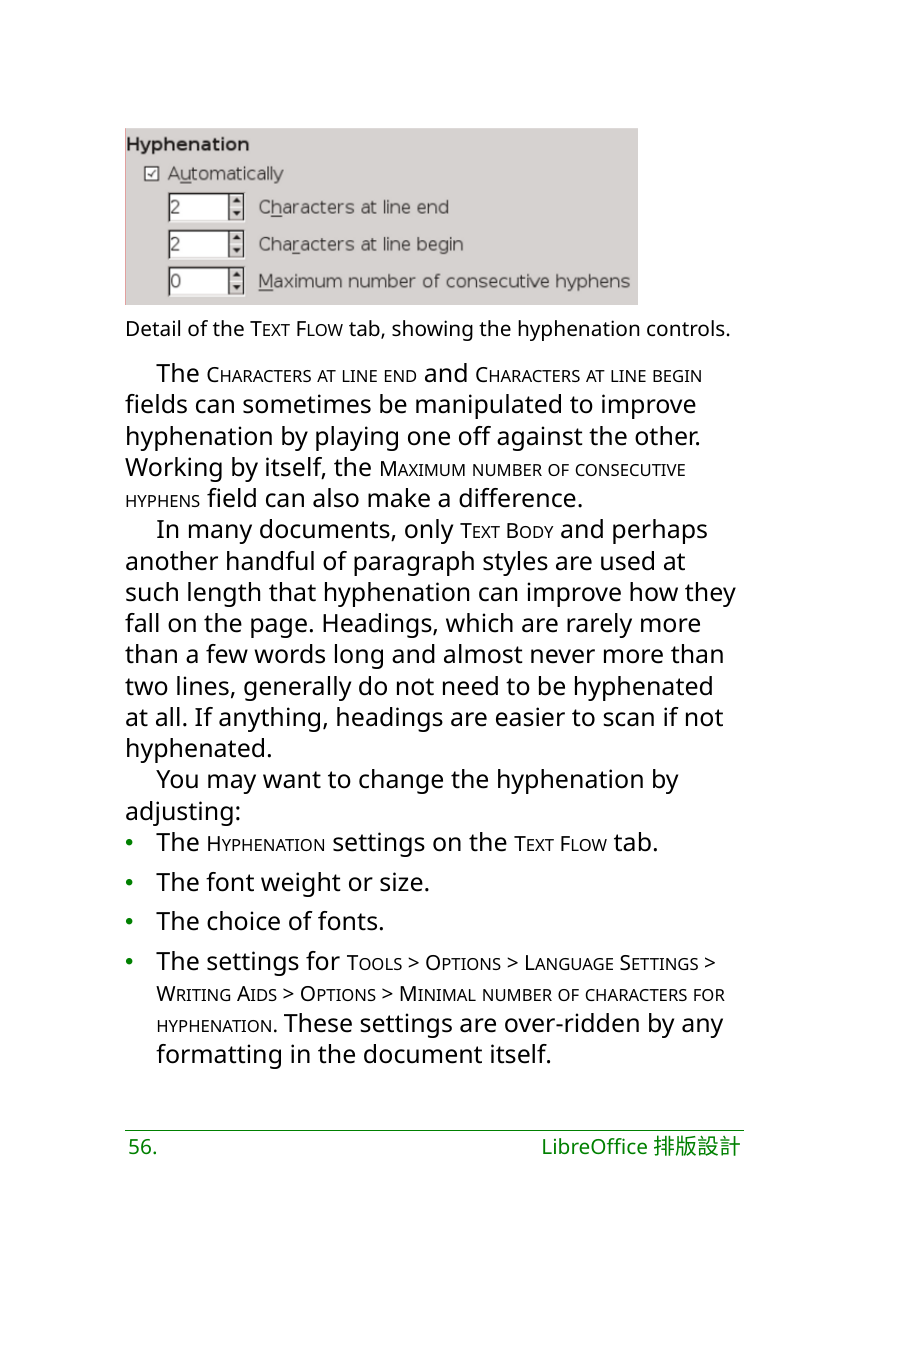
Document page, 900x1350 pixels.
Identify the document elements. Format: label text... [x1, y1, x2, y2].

list The settings for Tools > Options > Language Settings > Writing Aids > Options > Minimal number of characters for hyphenation. These settings are over-ridden by any formatting in the document itself. [125, 945, 744, 1070]
text You may want to change the hyphenation by adjusting: [125, 764, 744, 826]
table_cell Detail of the Text Flow tab, showing the hyphenation controls. [125, 307, 744, 342]
list The choice of fonts. [125, 906, 744, 937]
text The Characters at line end and Characters at line begin fields can sometimes be manipulated to improve hyphenation by playing one off against the other. Working by itself, the Maximum number of consecutive hyphens field can also make a difference. [125, 358, 744, 514]
list The Hyphenation settings on the Text Flow tab. [125, 826, 744, 858]
text In many documents, only Text Body and perhaps another handful of paragraph styles are used at such length that hyphenation can improve how they fall on the page. Headings, which are rarely more than a few words long and almost never more than two lines, generally do not need to be hyphenated at all. If anything, headings are easier to scan if not hyphenated. [125, 514, 744, 764]
table_header [125, 125, 744, 307]
picture [125, 125, 638, 305]
list The font weight or size. [125, 866, 744, 897]
